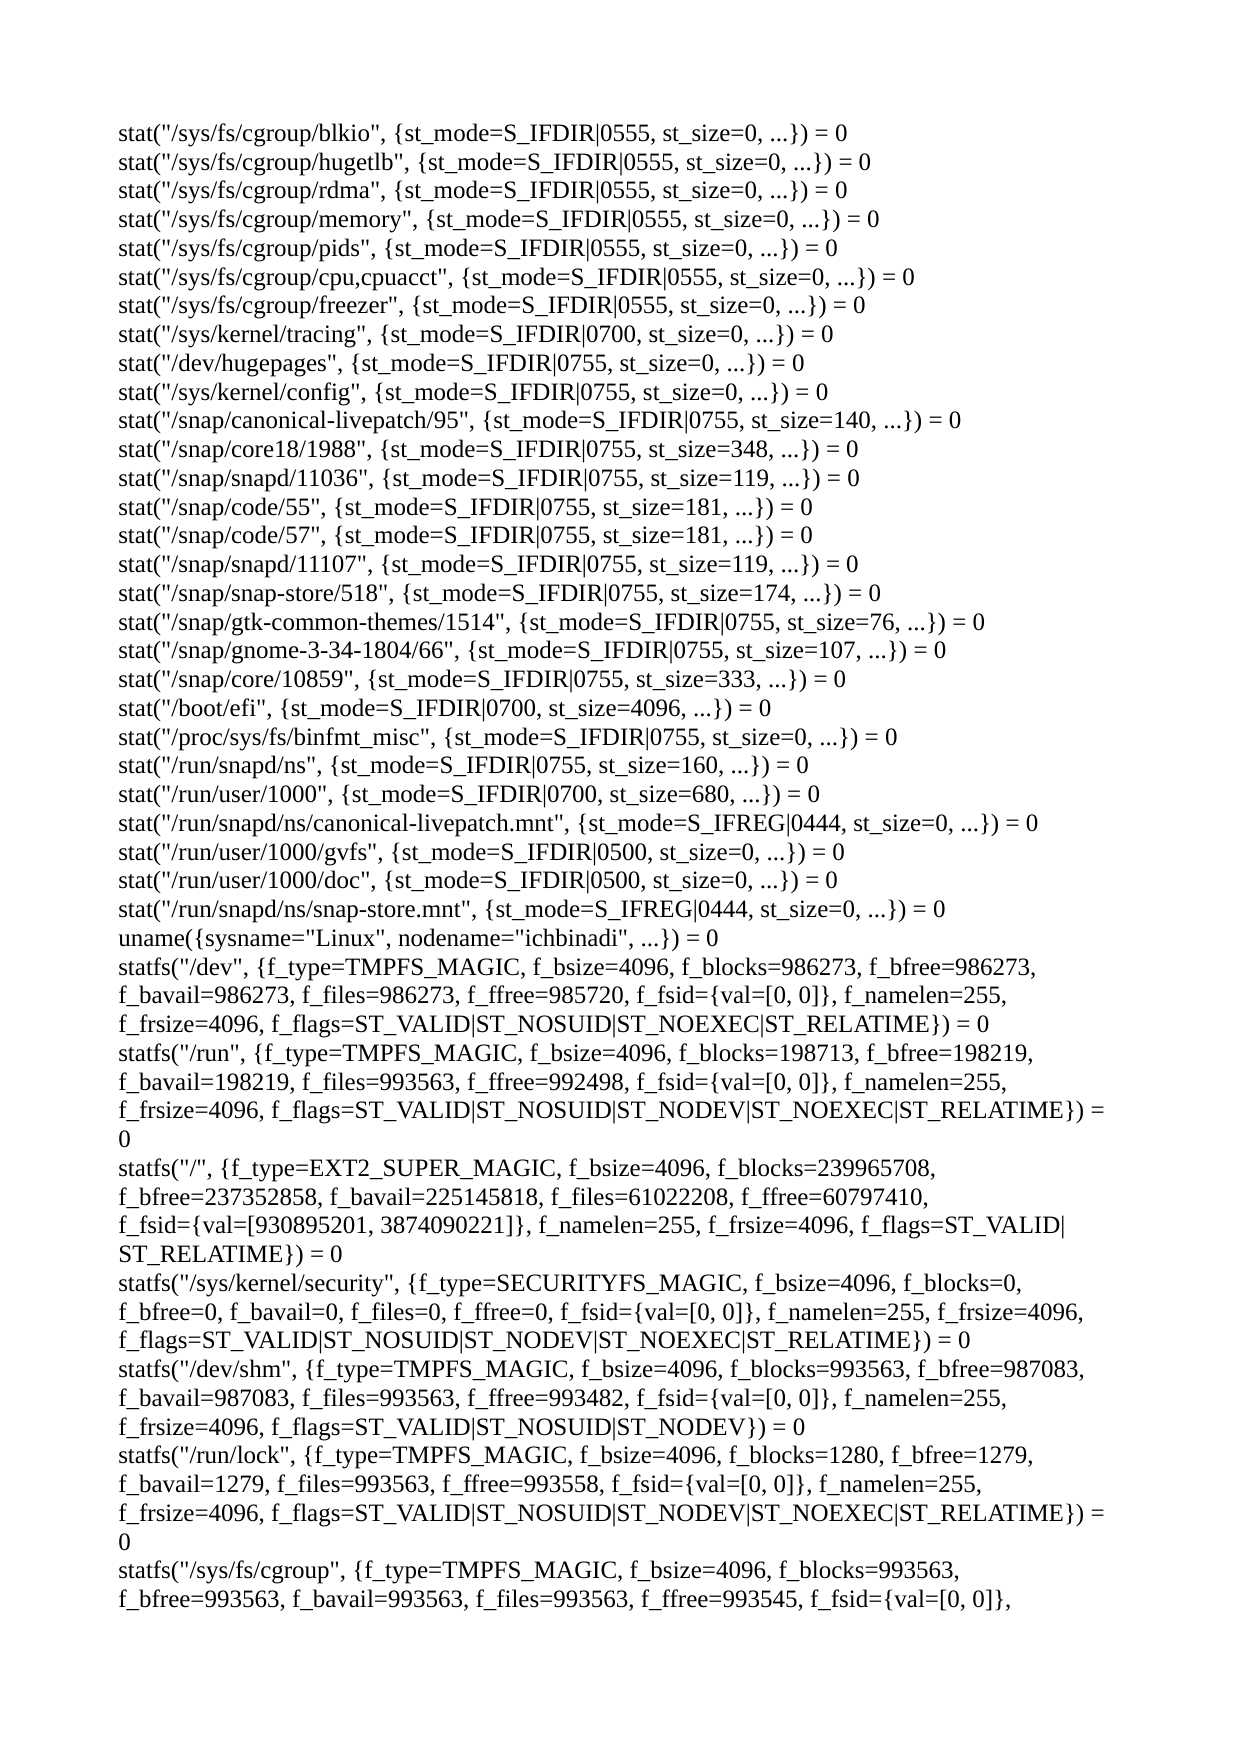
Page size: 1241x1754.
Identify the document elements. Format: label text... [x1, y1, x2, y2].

text stat("/sys/fs/cgroup/memory", {st_mode=S_IFDIR|0555, st_size=0, ...}) = 0 [118, 204, 1122, 233]
text statfs("/", {f_type=EXT2_SUPER_MAGIC, f_bsize=4096, f_blocks=239965708, f_bfree=237352858, f_bavail=225145818, f_files=61022208, f_ffree=60797410, f_fsid={val=[930895201, 3874090221]}, f_namelen=255, f_frsize=4096, f_flags=ST_VALID|ST_RELATIME}) = 0 [118, 1153, 1122, 1268]
text statfs("/sys/kernel/security", {f_type=SECURITYFS_MAGIC, f_bsize=4096, f_blocks=0, f_bfree=0, f_bavail=0, f_files=0, f_ffree=0, f_fsid={val=[0, 0]}, f_namelen=255, f_frsize=4096, f_flags=ST_VALID|ST_NOSUID|ST_NODEV|ST_NOEXEC|ST_RELATIME}) = 0 [118, 1268, 1122, 1354]
text stat("/snap/code/55", {st_mode=S_IFDIR|0755, st_size=181, ...}) = 0 [118, 492, 1122, 521]
text stat("/run/user/1000", {st_mode=S_IFDIR|0700, st_size=680, ...}) = 0 [118, 779, 1122, 808]
text statfs("/dev", {f_type=TMPFS_MAGIC, f_bsize=4096, f_blocks=986273, f_bfree=986273, f_bavail=986273, f_files=986273, f_ffree=985720, f_fsid={val=[0, 0]}, f_namelen=255, f_frsize=4096, f_flags=ST_VALID|ST_NOSUID|ST_NOEXEC|ST_RELATIME}) = 0 [118, 952, 1122, 1038]
text statfs("/dev/shm", {f_type=TMPFS_MAGIC, f_bsize=4096, f_blocks=993563, f_bfree=987083, f_bavail=987083, f_files=993563, f_ffree=993482, f_fsid={val=[0, 0]}, f_namelen=255, f_frsize=4096, f_flags=ST_VALID|ST_NOSUID|ST_NODEV}) = 0 [118, 1354, 1122, 1441]
text stat("/snap/gnome-3-34-1804/66", {st_mode=S_IFDIR|0755, st_size=107, ...}) = 0 [118, 636, 1122, 664]
text stat("/sys/fs/cgroup/pids", {st_mode=S_IFDIR|0555, st_size=0, ...}) = 0 [118, 233, 1122, 262]
text stat("/sys/fs/cgroup/cpu,cpuacct", {st_mode=S_IFDIR|0555, st_size=0, ...}) = 0 [118, 262, 1122, 291]
text stat("/run/snapd/ns/canonical-livepatch.mnt", {st_mode=S_IFREG|0444, st_size=0, ...}) = 0 [118, 808, 1122, 837]
text stat("/sys/kernel/tracing", {st_mode=S_IFDIR|0700, st_size=0, ...}) = 0 [118, 319, 1122, 348]
text stat("/snap/code/57", {st_mode=S_IFDIR|0755, st_size=181, ...}) = 0 [118, 521, 1122, 549]
text stat("/snap/gtk-common-themes/1514", {st_mode=S_IFDIR|0755, st_size=76, ...}) = 0 [118, 607, 1122, 636]
text stat("/proc/sys/fs/binfmt_misc", {st_mode=S_IFDIR|0755, st_size=0, ...}) = 0 [118, 722, 1122, 751]
text uname({sysname="Linux", nodename="ichbinadi", ...}) = 0 [118, 923, 1122, 952]
text stat("/sys/fs/cgroup/rdma", {st_mode=S_IFDIR|0555, st_size=0, ...}) = 0 [118, 176, 1122, 204]
text statfs("/sys/fs/cgroup", {f_type=TMPFS_MAGIC, f_bsize=4096, f_blocks=993563, f_bfree=993563, f_bavail=993563, f_files=993563, f_ffree=993545, f_fsid={val=[0, 0]}, [118, 1556, 1122, 1613]
text stat("/snap/snapd/11036", {st_mode=S_IFDIR|0755, st_size=119, ...}) = 0 [118, 463, 1122, 492]
text stat("/snap/core18/1988", {st_mode=S_IFDIR|0755, st_size=348, ...}) = 0 [118, 434, 1122, 463]
text stat("/sys/fs/cgroup/hugetlb", {st_mode=S_IFDIR|0555, st_size=0, ...}) = 0 [118, 147, 1122, 176]
text stat("/run/user/1000/gvfs", {st_mode=S_IFDIR|0500, st_size=0, ...}) = 0 [118, 837, 1122, 866]
text stat("/dev/hugepages", {st_mode=S_IFDIR|0755, st_size=0, ...}) = 0 [118, 348, 1122, 377]
text stat("/snap/core/10859", {st_mode=S_IFDIR|0755, st_size=333, ...}) = 0 [118, 664, 1122, 693]
text stat("/boot/efi", {st_mode=S_IFDIR|0700, st_size=4096, ...}) = 0 [118, 693, 1122, 722]
text stat("/sys/fs/cgroup/freezer", {st_mode=S_IFDIR|0555, st_size=0, ...}) = 0 [118, 291, 1122, 319]
text statfs("/run/lock", {f_type=TMPFS_MAGIC, f_bsize=4096, f_blocks=1280, f_bfree=1279, f_bavail=1279, f_files=993563, f_ffree=993558, f_fsid={val=[0, 0]}, f_namelen=255, f_frsize=4096, f_flags=ST_VALID|ST_NOSUID|ST_NODEV|ST_NOEXEC|ST_RELATIME}) = 0 [118, 1441, 1122, 1556]
text stat("/run/snapd/ns/snap-store.mnt", {st_mode=S_IFREG|0444, st_size=0, ...}) = 0 [118, 894, 1122, 923]
text stat("/sys/kernel/config", {st_mode=S_IFDIR|0755, st_size=0, ...}) = 0 [118, 377, 1122, 406]
text stat("/snap/snapd/11107", {st_mode=S_IFDIR|0755, st_size=119, ...}) = 0 [118, 549, 1122, 578]
text stat("/sys/fs/cgroup/blkio", {st_mode=S_IFDIR|0555, st_size=0, ...}) = 0 [118, 118, 1122, 147]
text stat("/snap/snap-store/518", {st_mode=S_IFDIR|0755, st_size=174, ...}) = 0 [118, 578, 1122, 607]
text statfs("/run", {f_type=TMPFS_MAGIC, f_bsize=4096, f_blocks=198713, f_bfree=198219, f_bavail=198219, f_files=993563, f_ffree=992498, f_fsid={val=[0, 0]}, f_namelen=255, f_frsize=4096, f_flags=ST_VALID|ST_NOSUID|ST_NODEV|ST_NOEXEC|ST_RELATIME}) = 0 [118, 1038, 1122, 1153]
text stat("/snap/canonical-livepatch/95", {st_mode=S_IFDIR|0755, st_size=140, ...}) = 0 [118, 406, 1122, 434]
text stat("/run/user/1000/doc", {st_mode=S_IFDIR|0500, st_size=0, ...}) = 0 [118, 866, 1122, 894]
text stat("/run/snapd/ns", {st_mode=S_IFDIR|0755, st_size=160, ...}) = 0 [118, 751, 1122, 779]
